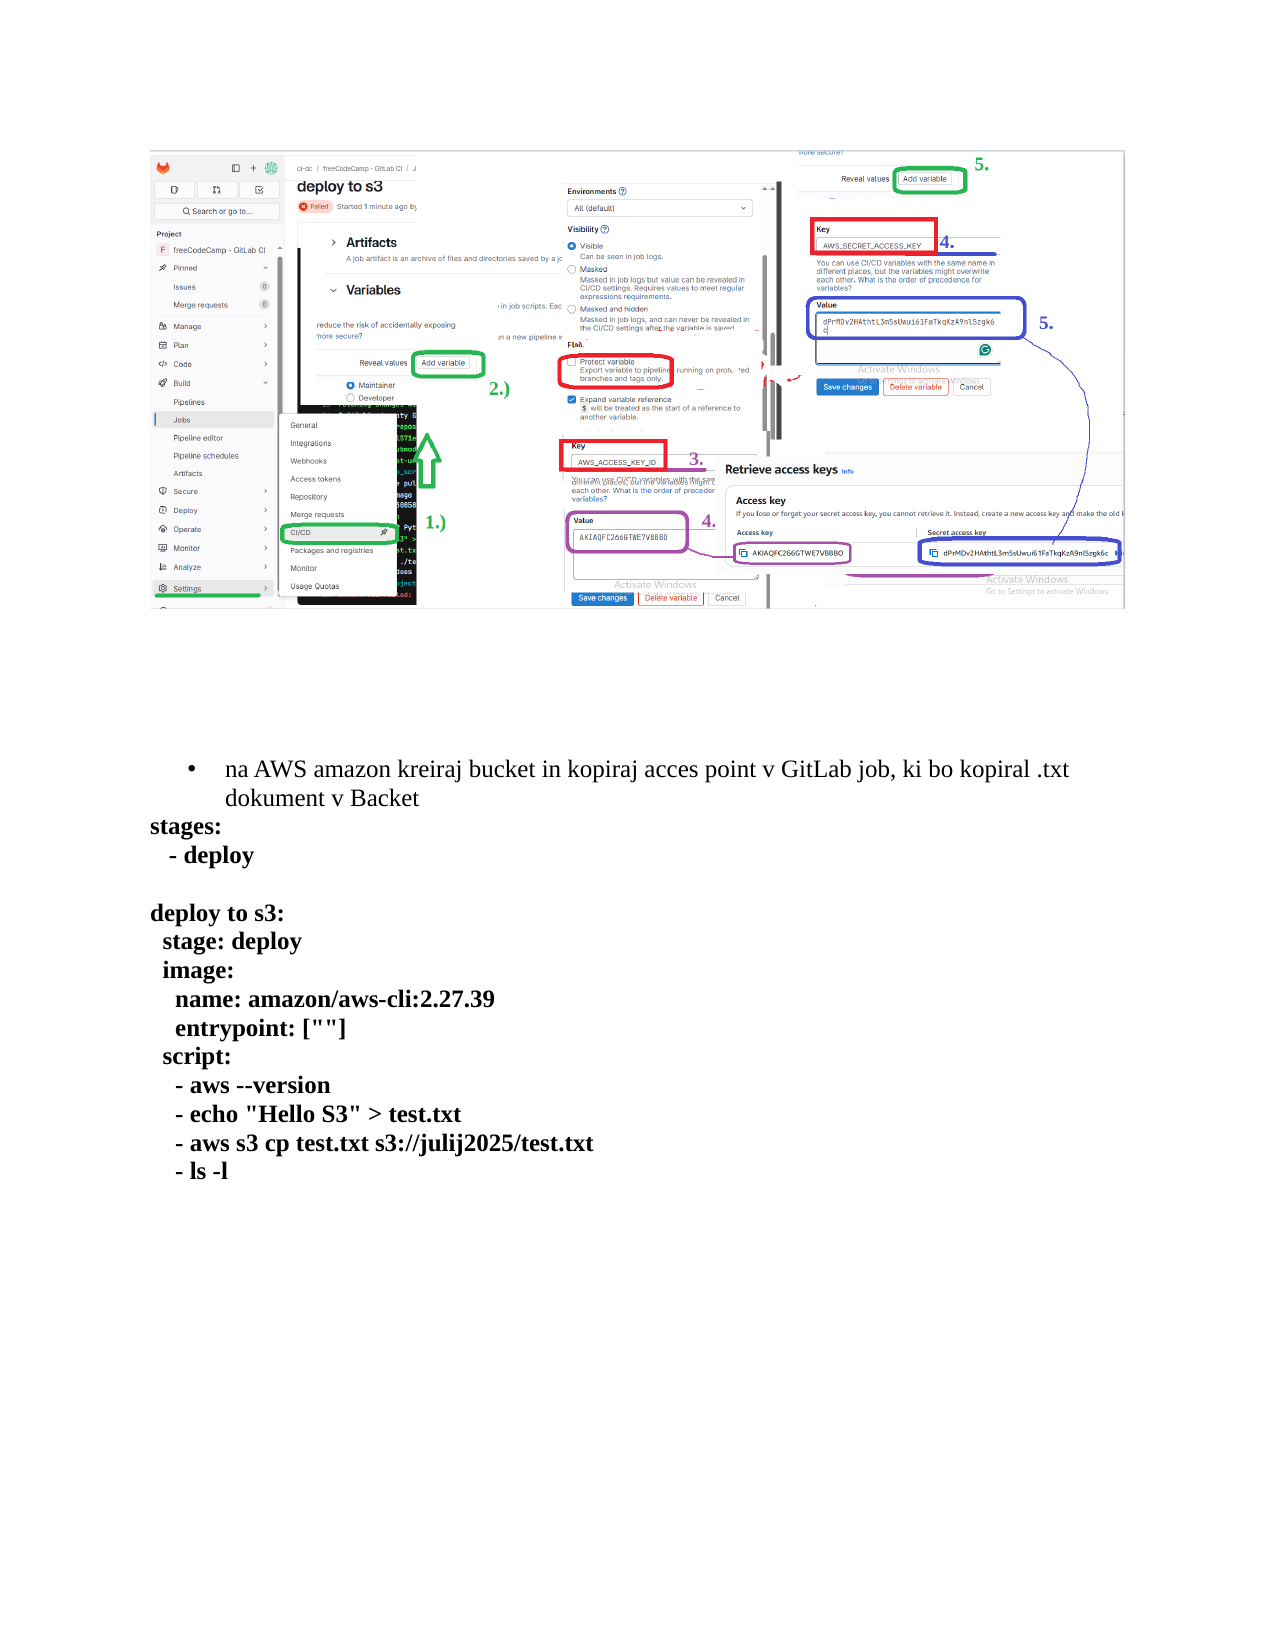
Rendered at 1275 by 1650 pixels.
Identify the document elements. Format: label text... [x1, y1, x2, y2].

text image: [150, 955, 1125, 984]
picture [150, 150, 1125, 609]
text script: [150, 1041, 1125, 1070]
text stage: deploy [150, 926, 1125, 955]
text stages: [150, 811, 1125, 840]
text - deploy [150, 840, 1125, 869]
list na AWS amazon kreiraj bucket in kopiraj acces point v GitLab job, ki bo kopiral .txt dokument v Backet [187, 754, 1125, 811]
text deploy to s3: [150, 898, 1125, 926]
text - echo "Hello S3" > test.txt [150, 1099, 1125, 1128]
text entrypoint: [""] [150, 1013, 1125, 1041]
text name: amazon/aws-cli:2.27.39 [150, 984, 1125, 1013]
text - ls -l [150, 1156, 1125, 1185]
text - aws --version [150, 1070, 1125, 1099]
text - aws s3 cp test.txt s3://julij2025/test.txt [150, 1128, 1125, 1156]
